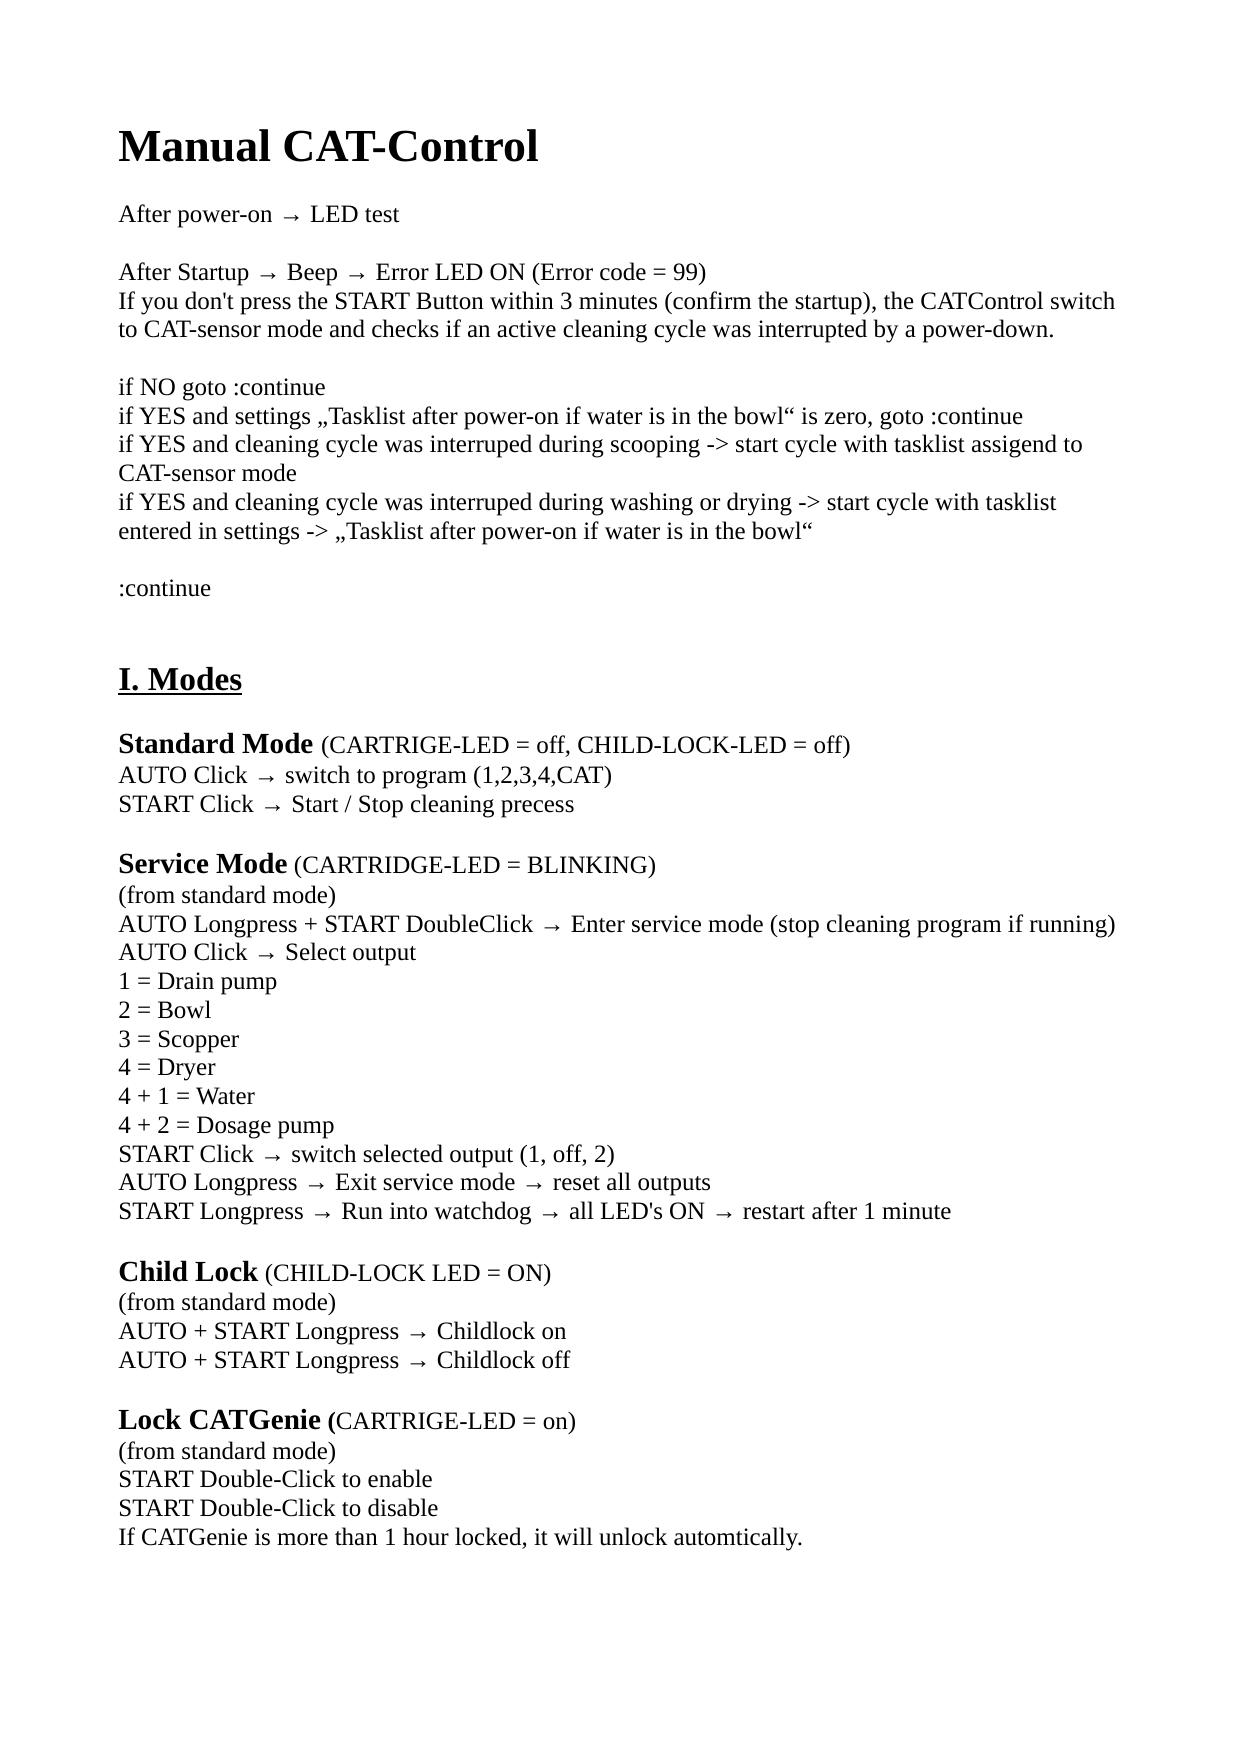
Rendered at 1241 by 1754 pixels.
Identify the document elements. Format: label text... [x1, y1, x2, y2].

text AUTO + START Longpress → Childlock on [118, 1316, 1122, 1345]
text After power-on → LED test [118, 199, 1122, 228]
text AUTO Click → Select output [118, 937, 1122, 966]
text Standard Mode (CARTRIGE-LED = off, CHILD-LOCK-LED = off) [118, 727, 1122, 760]
text AUTO Longpress → Exit service mode → reset all outputs [118, 1167, 1122, 1196]
text if YES and cleaning cycle was interruped during washing or drying -> start cycle with tasklist entered in settings -> „Tasklist after power-on if water is in the bowl“ [118, 487, 1122, 544]
text I. Modes [118, 659, 1122, 698]
text START Longpress → Run into watchdog → all LED's ON → restart after 1 minute [118, 1196, 1122, 1225]
text 4 + 1 = Water [118, 1081, 1122, 1110]
text 4 = Dryer [118, 1052, 1122, 1081]
text Service Mode (CARTRIDGE-LED = BLINKING) [118, 846, 1122, 880]
text AUTO Longpress + START DoubleClick → Enter service mode (stop cleaning program if running) [118, 909, 1122, 937]
text Child Lock (CHILD-LOCK LED = ON) [118, 1254, 1122, 1287]
text Lock CATGenie (CARTRIGE-LED = on) [118, 1402, 1122, 1436]
text if YES and settings „Tasklist after power-on if water is in the bowl“ is zero, goto :continue [118, 401, 1122, 429]
text START Click → switch selected output (1, off, 2) [118, 1139, 1122, 1167]
text AUTO Click → switch to program (1,2,3,4,CAT) [118, 760, 1122, 789]
text 1 = Drain pump [118, 966, 1122, 995]
text If you don't press the START Button within 3 minutes (confirm the startup), the CATControl switch to CAT-sensor mode and checks if an active cleaning cycle was interrupted by a power-down. [118, 286, 1122, 343]
text If CATGenie is more than 1 hour locked, it will unlock automtically. [118, 1522, 1122, 1551]
text AUTO + START Longpress → Childlock off [118, 1345, 1122, 1373]
text 2 = Bowl [118, 995, 1122, 1024]
text :continue [118, 573, 1122, 602]
text 3 = Scopper [118, 1024, 1122, 1052]
text After Startup → Beep → Error LED ON (Error code = 99) [118, 257, 1122, 286]
text 4 + 2 = Dosage pump [118, 1110, 1122, 1139]
text if YES and cleaning cycle was interruped during scooping -> start cycle with tasklist assigend to CAT-sensor mode [118, 429, 1122, 487]
text START Double-Click to disable [118, 1493, 1122, 1522]
text START Double-Click to enable [118, 1464, 1122, 1493]
text START Click → Start / Stop cleaning precess [118, 789, 1122, 818]
text if NO goto :continue [118, 372, 1122, 401]
text (from standard mode) [118, 1287, 1122, 1316]
text (from standard mode) [118, 1436, 1122, 1464]
text (from standard mode) [118, 880, 1122, 909]
text Manual CAT-Control [118, 118, 1122, 171]
